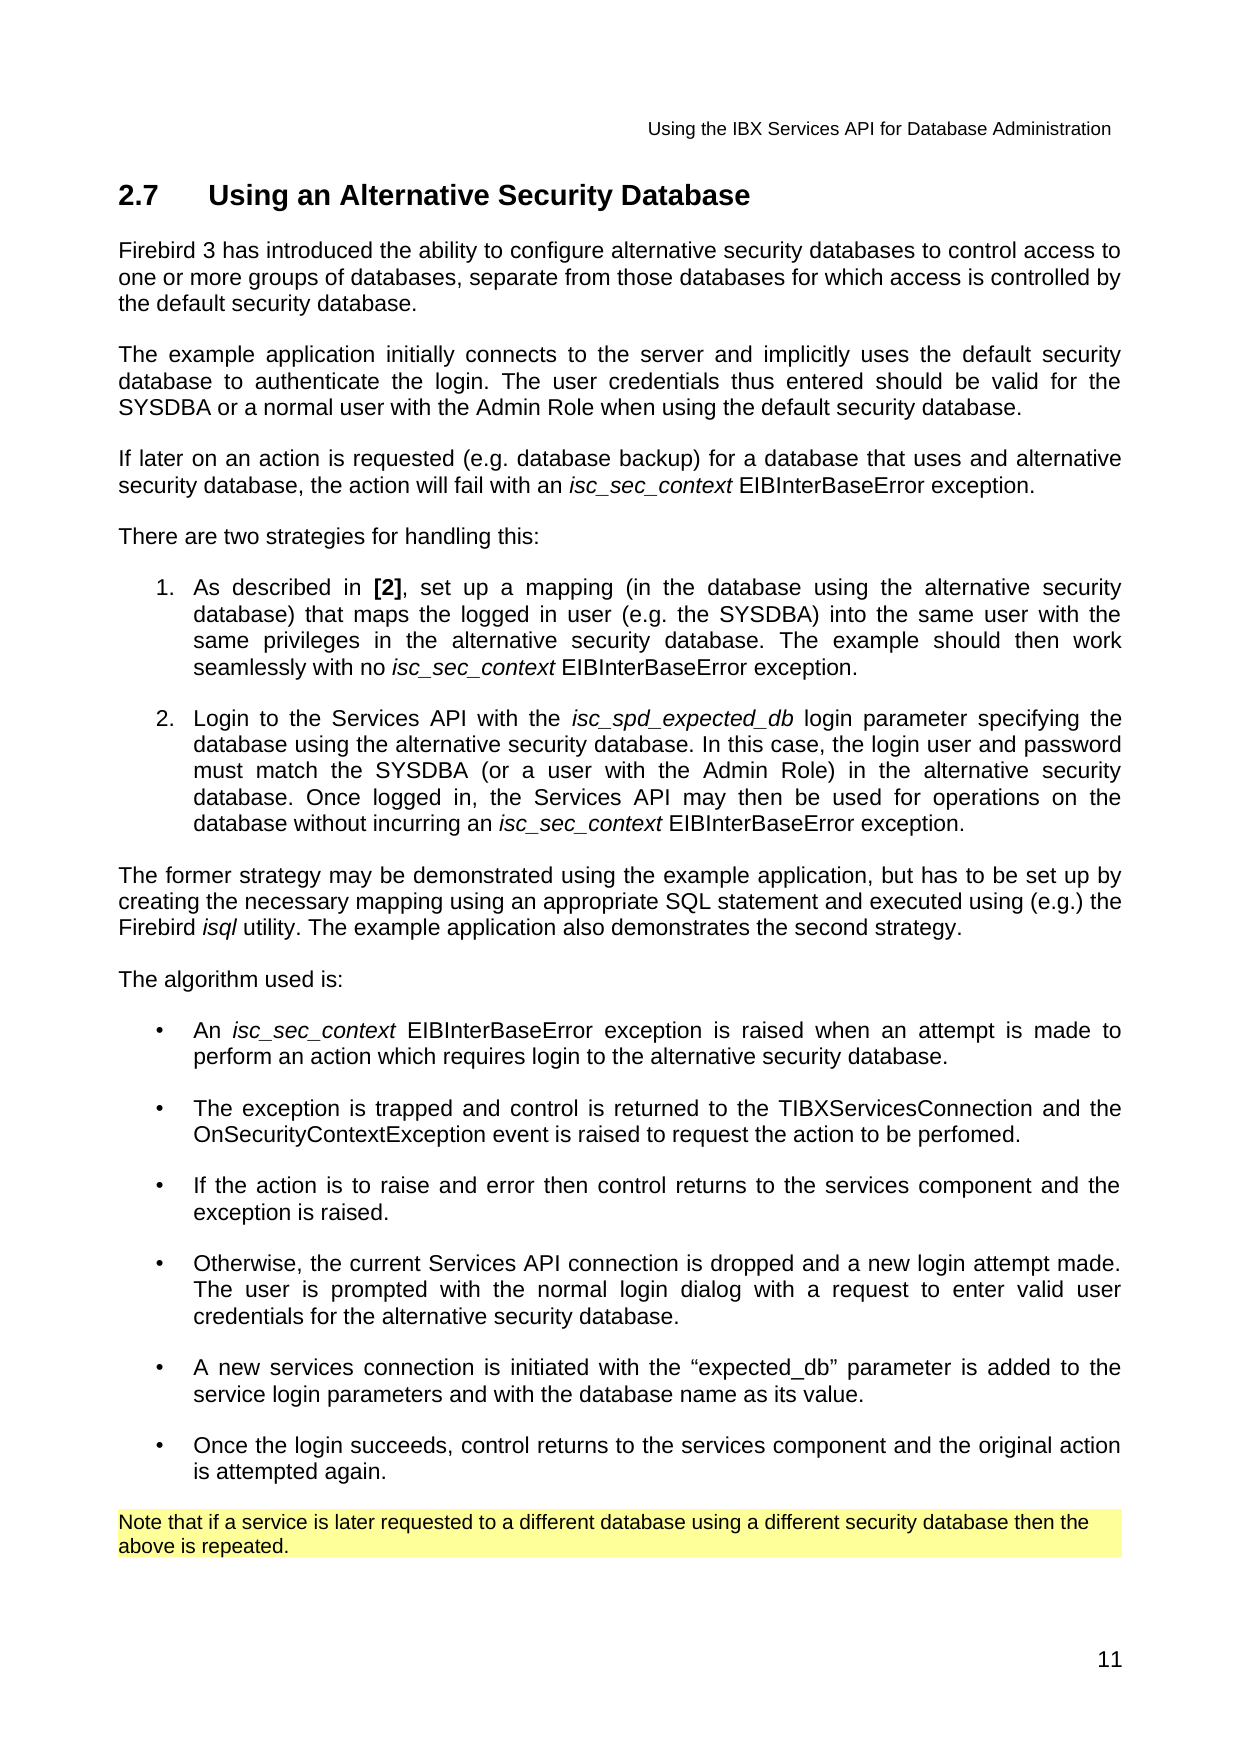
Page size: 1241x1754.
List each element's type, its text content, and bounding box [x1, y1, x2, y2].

text Firebird 3 has introduced the ability to configure alternative security databases to control access to one or more groups of databases, separate from those databases for which access is controlled by the default security database. [118, 237, 1122, 316]
list Otherwise, the current Services API connection is dropped and a new login attempt made. The user is prompted with the normal login dialog with a request to enter valid user credentials for the alternative security database. [156, 1250, 1122, 1329]
subtitle Using an Alternative Security Database [118, 178, 1122, 212]
list If the action is to raise and error then control returns to the services component and the exception is raised. [156, 1172, 1122, 1225]
text If later on an action is requested (e.g. database backup) for a database that uses and alternative security database, the action will fail with an isc_sec_context EIBInterBaseError exception. [118, 445, 1122, 498]
list A new services connection is initiated with the “expected_db” parameter is added to the service login parameters and with the database name as its value. [156, 1354, 1122, 1407]
list Once the login succeeds, control returns to the services component and the original action is attempted again. [156, 1432, 1122, 1484]
list An isc_sec_context EIBInterBaseError exception is raised when an attempt is made to perform an action which requires login to the alternative security database. [156, 1017, 1122, 1070]
list Login to the Services API with the isc_spd_expected_db login parameter specifying the database using the alternative security database. In this case, the login user and password must match the SYSDBA (or a user with the Admin Role) in the alternative security database. Once logged in, the Services API may then be used for operations on the database without incurring an isc_sec_context EIBInterBaseError exception. [156, 705, 1122, 837]
list The exception is trapped and control is returned to the TIBXServicesConnection and the OnSecurityContextException event is raised to request the action to be perfomed. [156, 1095, 1122, 1147]
list As described in [2], set up a mapping (in the database using the alternative security database) that maps the logged in user (e.g. the SYSDBA) into the same user with the same privileges in the alternative security database. The example should then work seamlessly with no isc_sec_context EIBInterBaseError exception. [156, 574, 1122, 680]
text There are two strategies for handling this: [118, 523, 1122, 549]
text The example application initially connects to the server and implicitly uses the default security database to authenticate the login. The user credentials thus entered should be valid for the SYSDBA or a normal user with the Admin Role when using the default security database. [118, 341, 1122, 420]
text The algorithm used is: [118, 966, 1122, 992]
text Note that if a service is later requested to a different database using a different security database then the above is repeated. [118, 1509, 1122, 1557]
text The former strategy may be demonstrated using the example application, but has to be set up by creating the necessary mapping using an appropriate SQL statement and executed using (e.g.) the Firebird isql utility. The example application also demonstrates the second strategy. [118, 862, 1122, 941]
